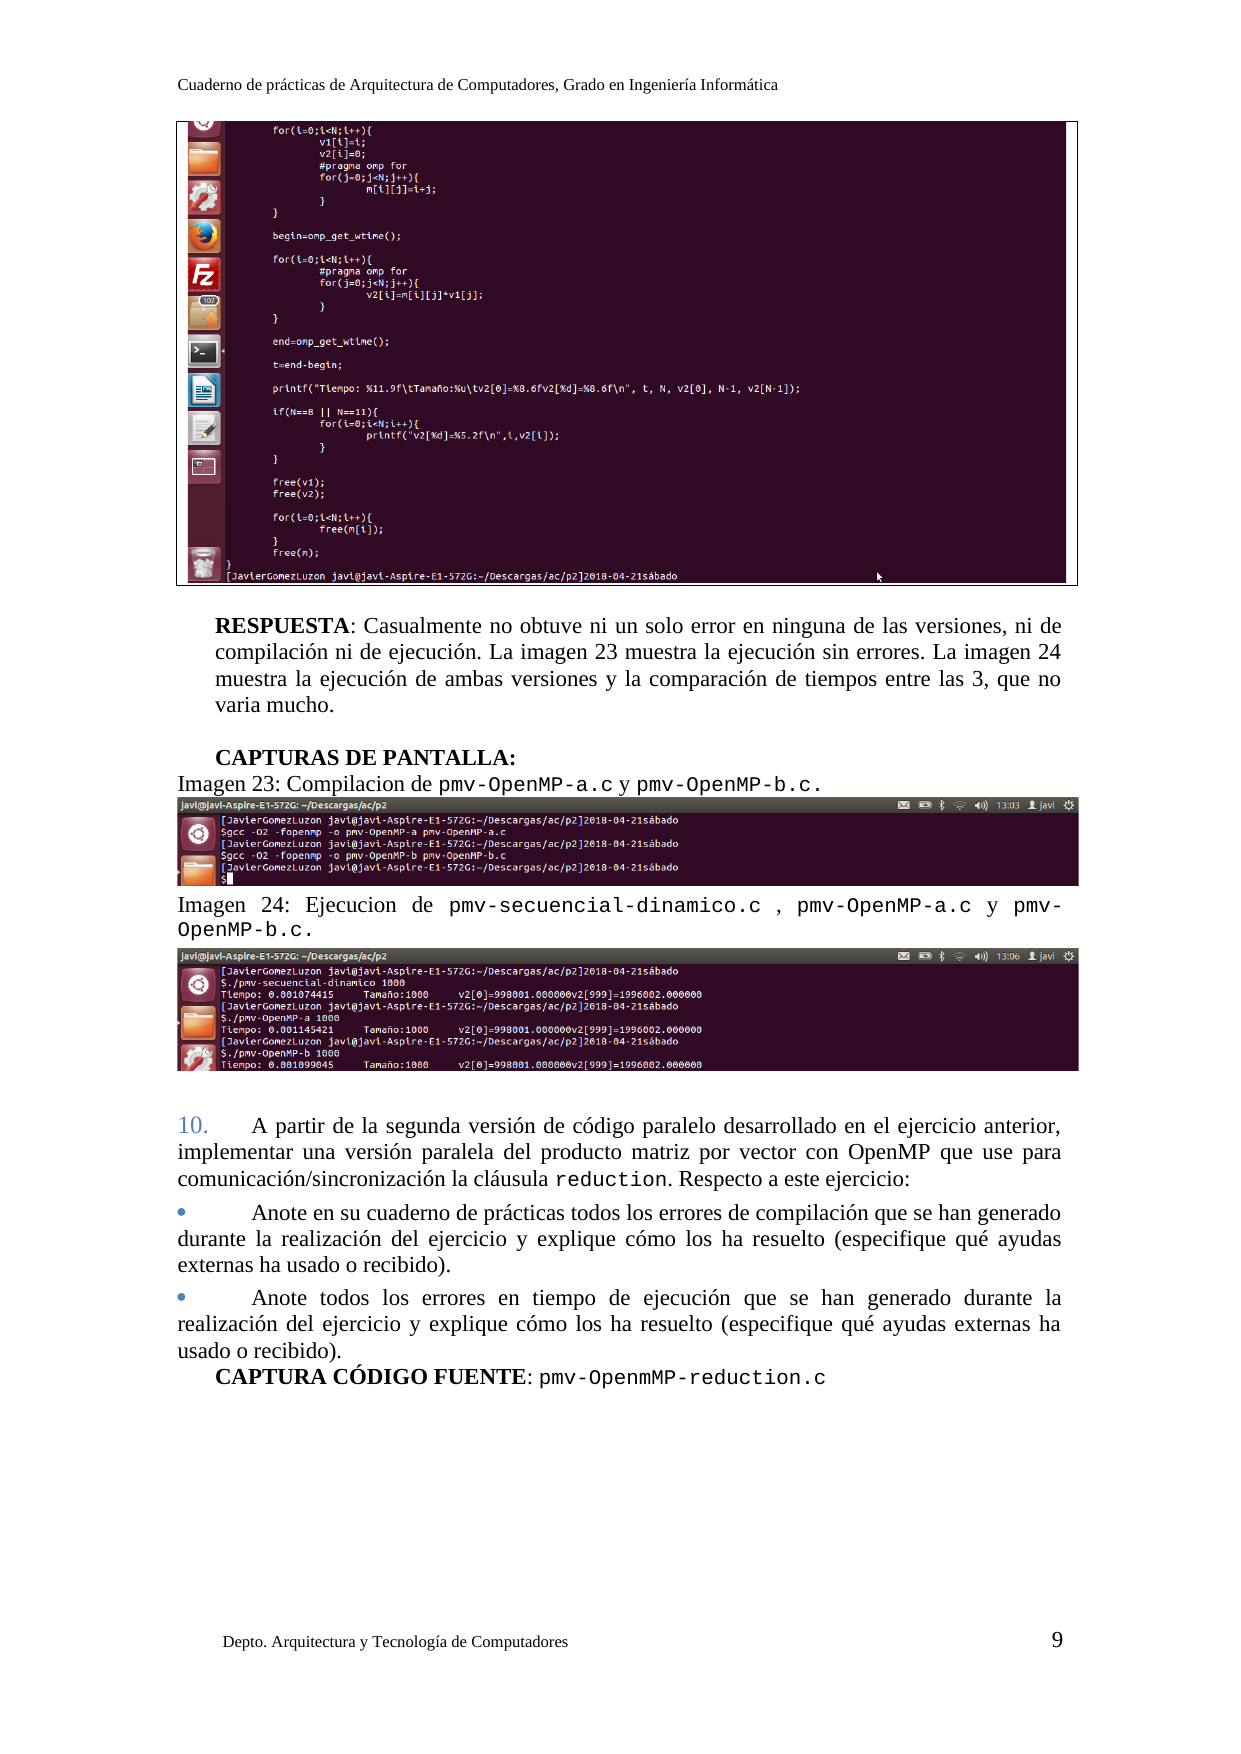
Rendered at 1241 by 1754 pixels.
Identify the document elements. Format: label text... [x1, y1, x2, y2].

list Imagen 24: Ejecucion de pmv-secuencial-dinamico.c , pmv-OpenMP-a.c y pmv-OpenMP-b.c. [177, 891, 1063, 943]
table_header [177, 122, 1077, 584]
list A partir de la segunda versión de código paralelo desarrollado en el ejercicio anterior, implementar una versión paralela del producto matriz por vector con OpenMP que use para comunicación/sincronización la cláusula reduction. Respecto a este ejercicio: [177, 1110, 1063, 1192]
text CAPTURAS DE PANTALLA: [215, 744, 1063, 770]
list Anote en su cuaderno de prácticas todos los errores de compilación que se han generado durante la realización del ejercicio y explique cómo los ha resuelto (especifique qué ayudas externas ha usado o recibido). [177, 1199, 1063, 1278]
text CAPTURA CÓDIGO FUENTE: pmv-OpenmMP-reduction.c [215, 1363, 1063, 1391]
text Imagen 23: Compilacion de pmv-OpenMP-a.c y pmv-OpenMP-b.c. [177, 770, 1063, 797]
text RESPUESTA: Casualmente no obtuve ni un solo error en ninguna de las versiones, ni de compilación ni de ejecución. La imagen 23 muestra la ejecución sin errores. La imagen 24 muestra la ejecución de ambas versiones y la comparación de tiempos entre las 3, que no varia mucho. [215, 612, 1063, 717]
list Anote todos los errores en tiempo de ejecución que se han generado durante la realización del ejercicio y explique cómo los ha resuelto (especifique qué ayudas externas ha usado o recibido). [177, 1284, 1063, 1363]
